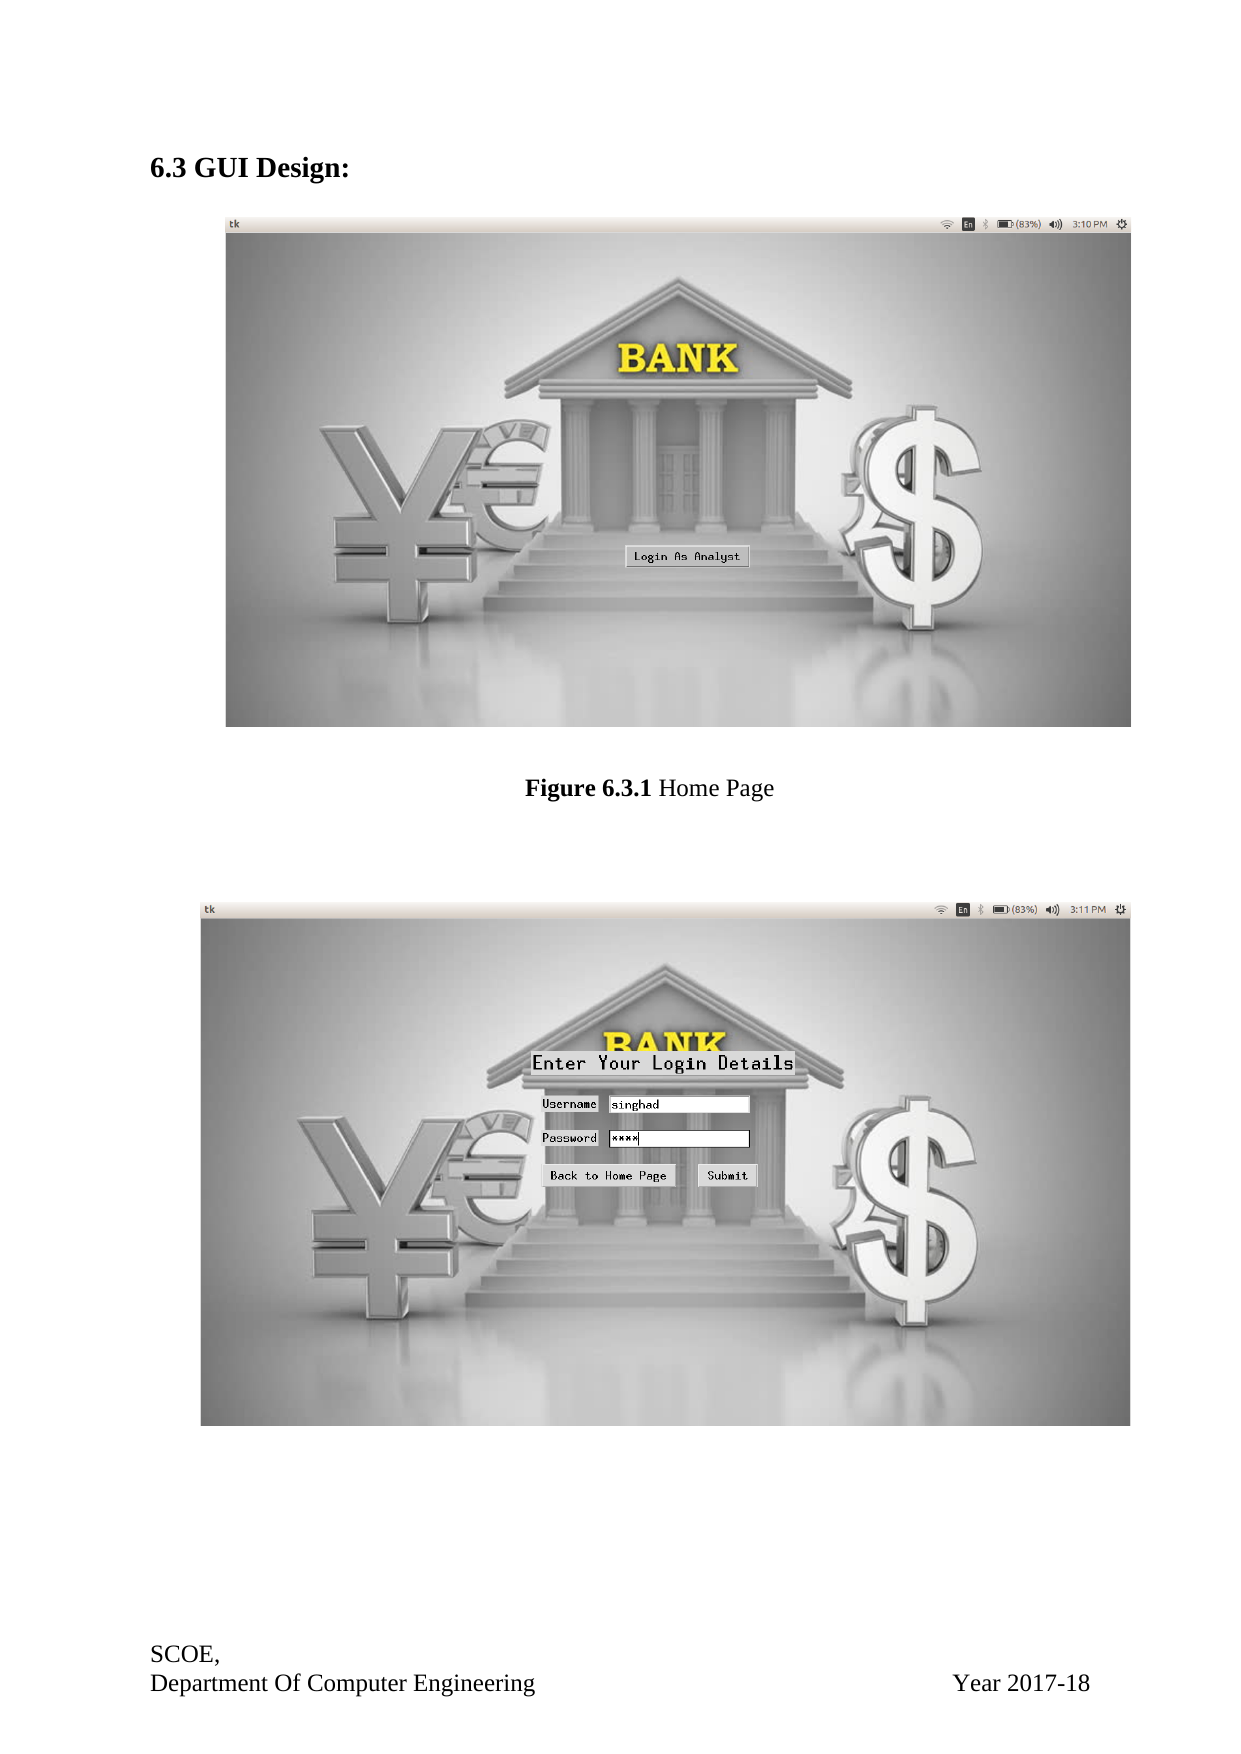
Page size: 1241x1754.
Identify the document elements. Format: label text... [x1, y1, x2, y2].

text 6.3 GUI Design: [150, 150, 1090, 183]
list Figure 6.3.2 Login Page [150, 946, 200, 989]
list Figure 6.3.1 Home Page [150, 773, 1090, 802]
picture [200, 902, 1131, 1426]
picture [225, 217, 1132, 727]
